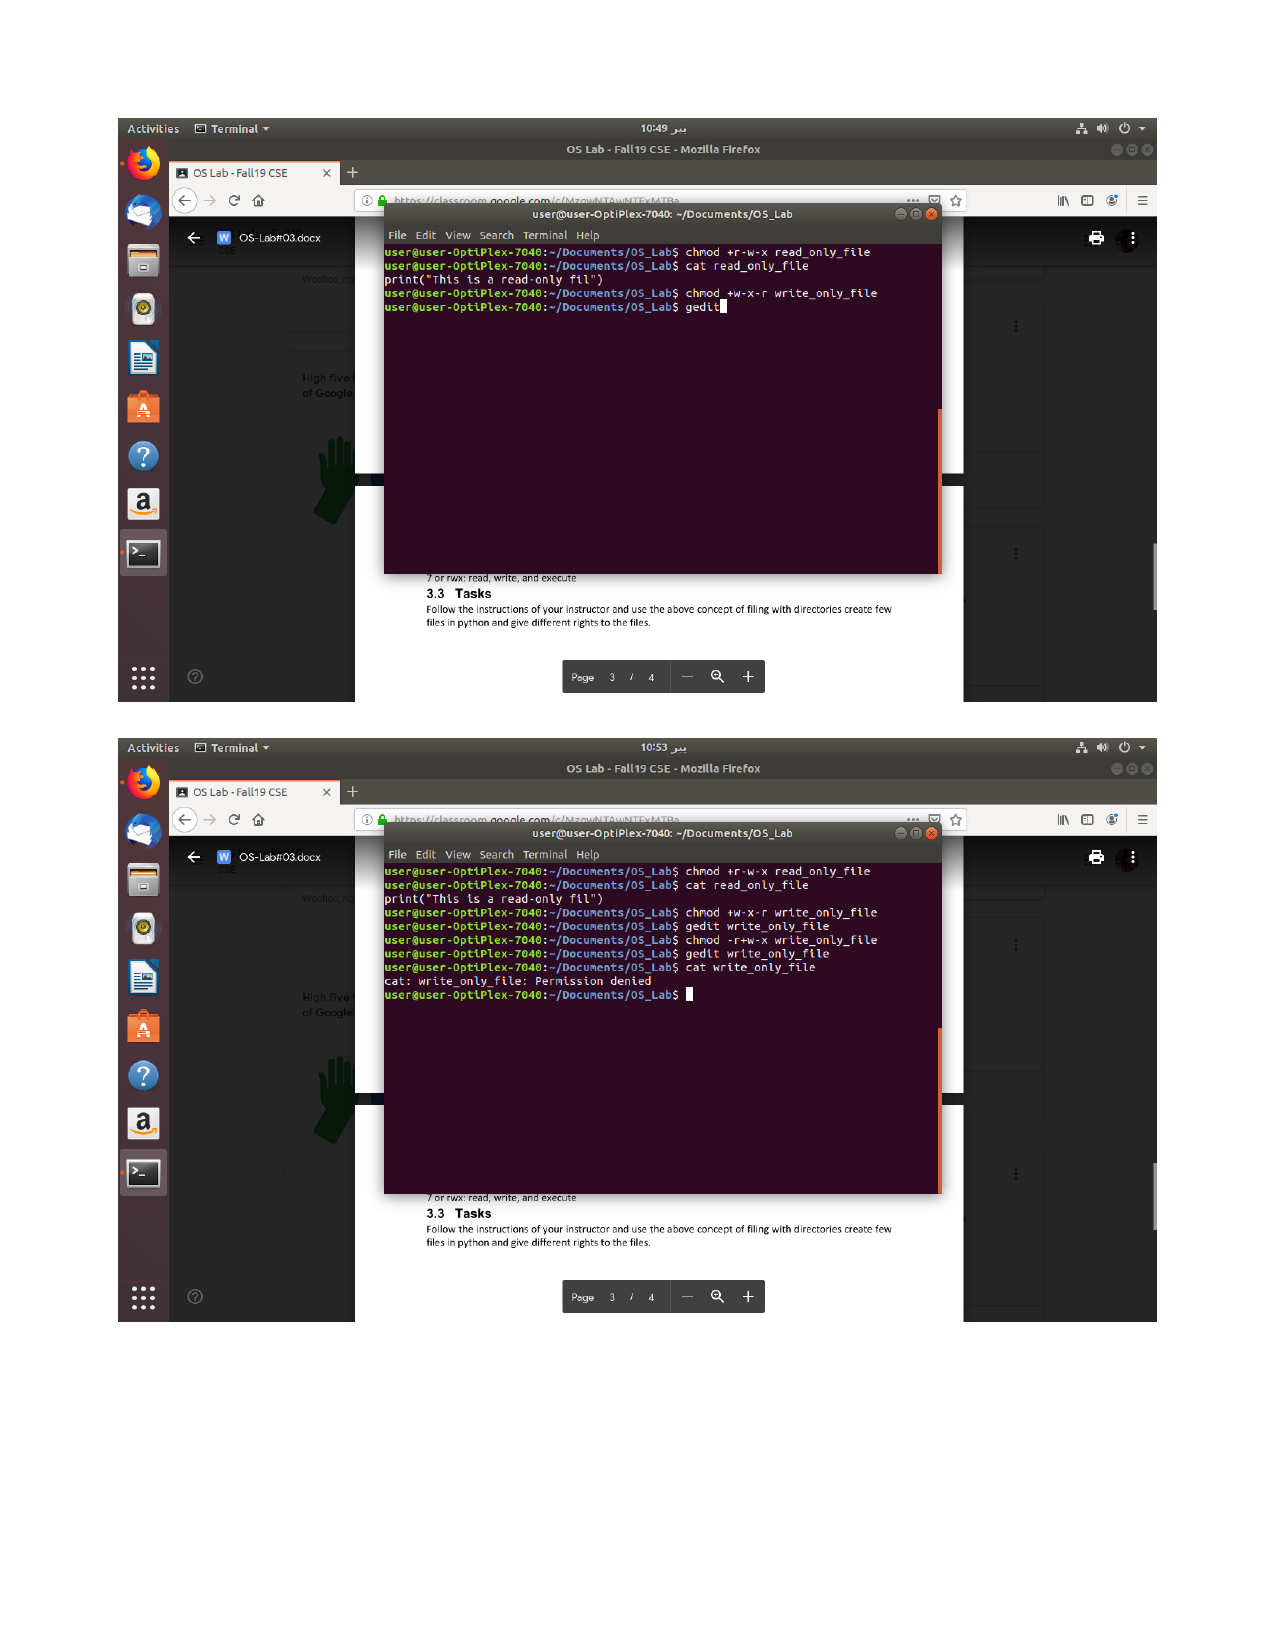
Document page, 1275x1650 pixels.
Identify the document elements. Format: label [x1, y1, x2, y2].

picture [118, 118, 1157, 702]
picture [118, 738, 1157, 1322]
